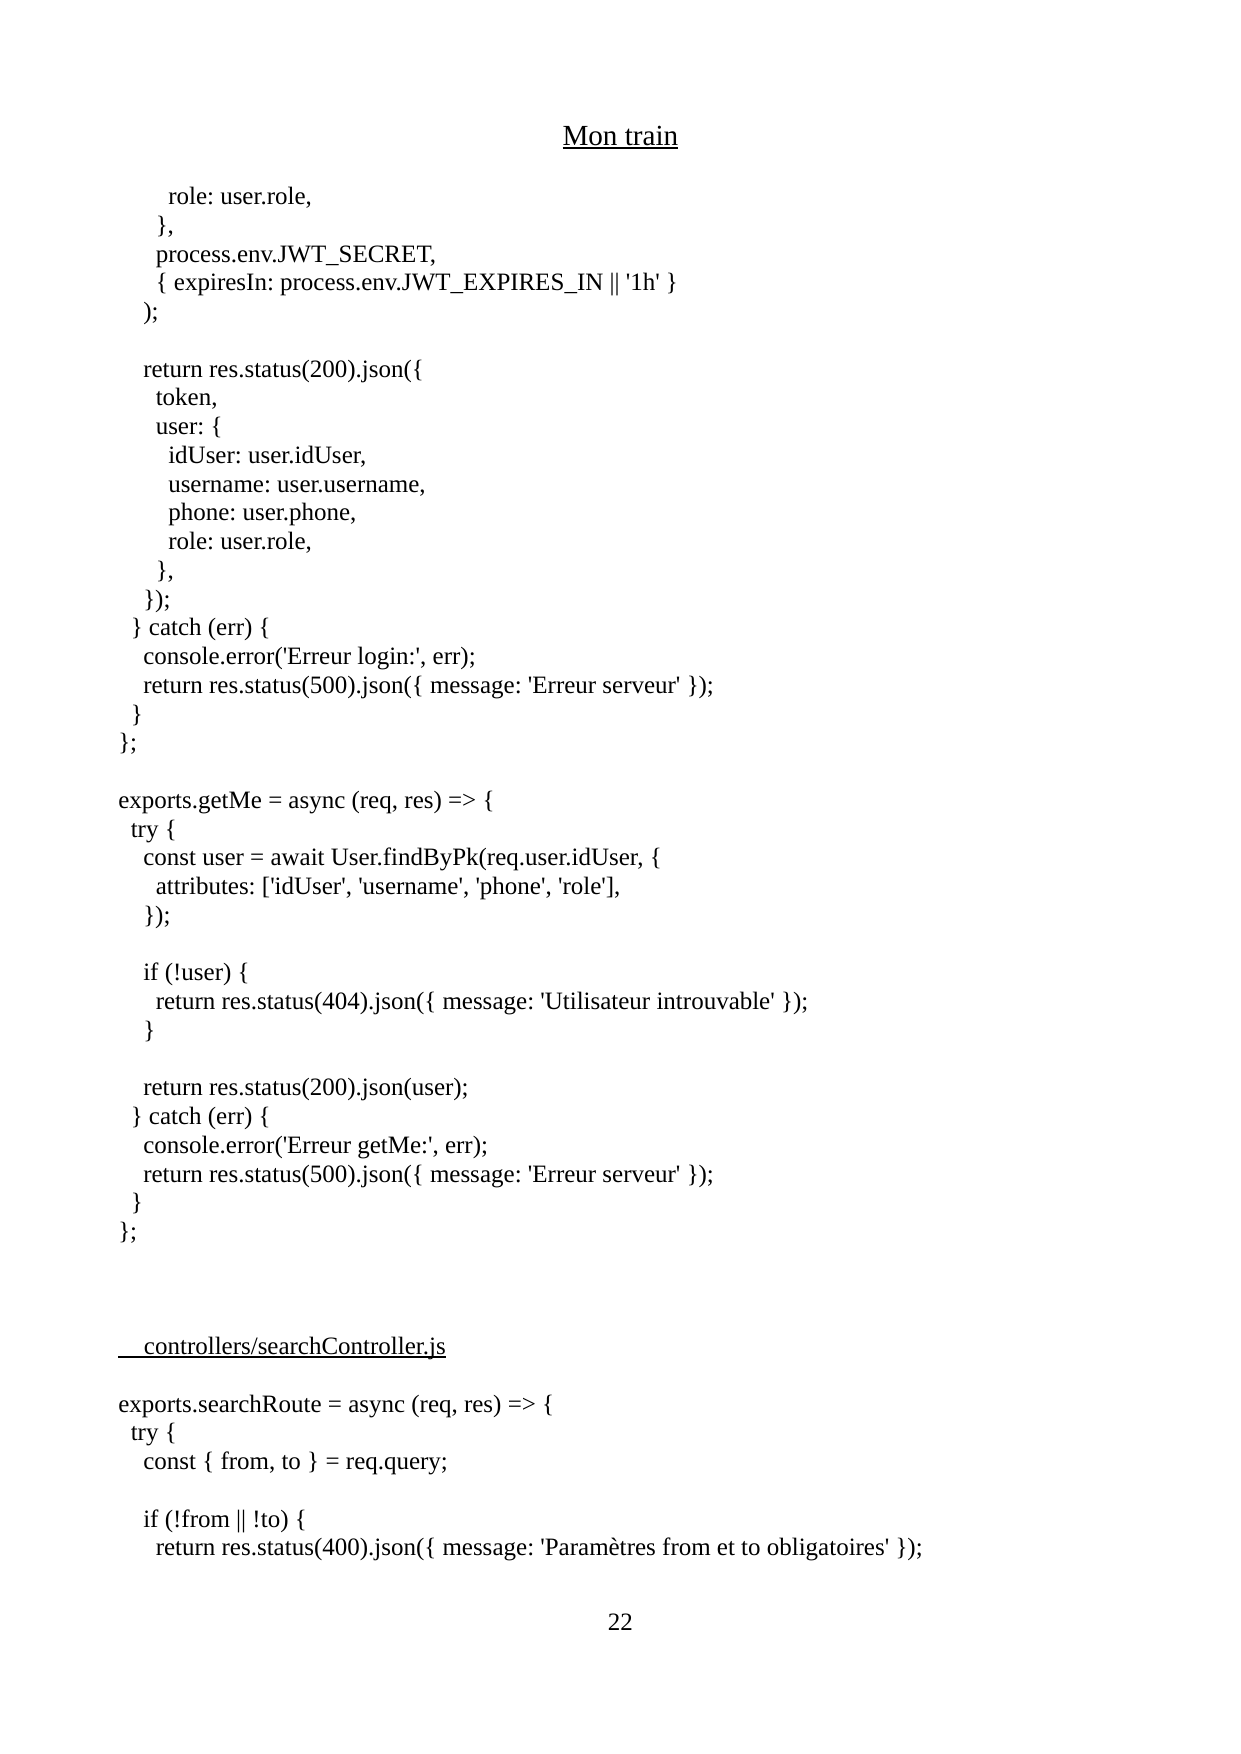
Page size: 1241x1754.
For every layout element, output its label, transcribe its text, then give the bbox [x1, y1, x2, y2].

text return res.status(500).json({ message: 'Erreur serveur' }); [118, 670, 1122, 699]
text return res.status(404).json({ message: 'Utilisateur introuvable' }); [118, 986, 1122, 1015]
text const { from, to } = req.query; [118, 1446, 1122, 1475]
text ); [118, 296, 1122, 325]
text try { [118, 1417, 1122, 1446]
text if (!from || !to) { [118, 1504, 1122, 1532]
text }; [118, 727, 1122, 756]
text }; [118, 1216, 1122, 1245]
text { expiresIn: process.env.JWT_EXPIRES_IN || '1h' } [118, 267, 1122, 296]
text return res.status(200).json({ [118, 354, 1122, 382]
text role: user.role, [118, 181, 1122, 210]
text }, [118, 210, 1122, 239]
text attributes: ['idUser', 'username', 'phone', 'role'], [118, 871, 1122, 900]
text }); [118, 900, 1122, 929]
text const user = await User.findByPk(req.user.idUser, { [118, 842, 1122, 871]
text 🔎 controllers/searchController.js [118, 1331, 1122, 1360]
text exports.searchRoute = async (req, res) => { [118, 1389, 1122, 1417]
text username: user.username, [118, 469, 1122, 497]
text if (!user) { [118, 957, 1122, 986]
text } catch (err) { [118, 1101, 1122, 1130]
text console.error('Erreur login:', err); [118, 641, 1122, 670]
text } [118, 1187, 1122, 1216]
text return res.status(500).json({ message: 'Erreur serveur' }); [118, 1159, 1122, 1187]
text console.error('Erreur getMe:', err); [118, 1130, 1122, 1159]
text process.env.JWT_SECRET, [118, 239, 1122, 267]
text } catch (err) { [118, 612, 1122, 641]
text }, [118, 555, 1122, 584]
text phone: user.phone, [118, 497, 1122, 526]
text } [118, 699, 1122, 727]
text role: user.role, [118, 526, 1122, 555]
text exports.getMe = async (req, res) => { [118, 785, 1122, 814]
text } [118, 1015, 1122, 1044]
text idUser: user.idUser, [118, 440, 1122, 469]
text return res.status(200).json(user); [118, 1072, 1122, 1101]
text user: { [118, 411, 1122, 440]
text token, [118, 382, 1122, 411]
text try { [118, 814, 1122, 842]
text }); [118, 584, 1122, 612]
text return res.status(400).json({ message: 'Paramètres from et to obligatoires' }); [118, 1532, 1122, 1561]
